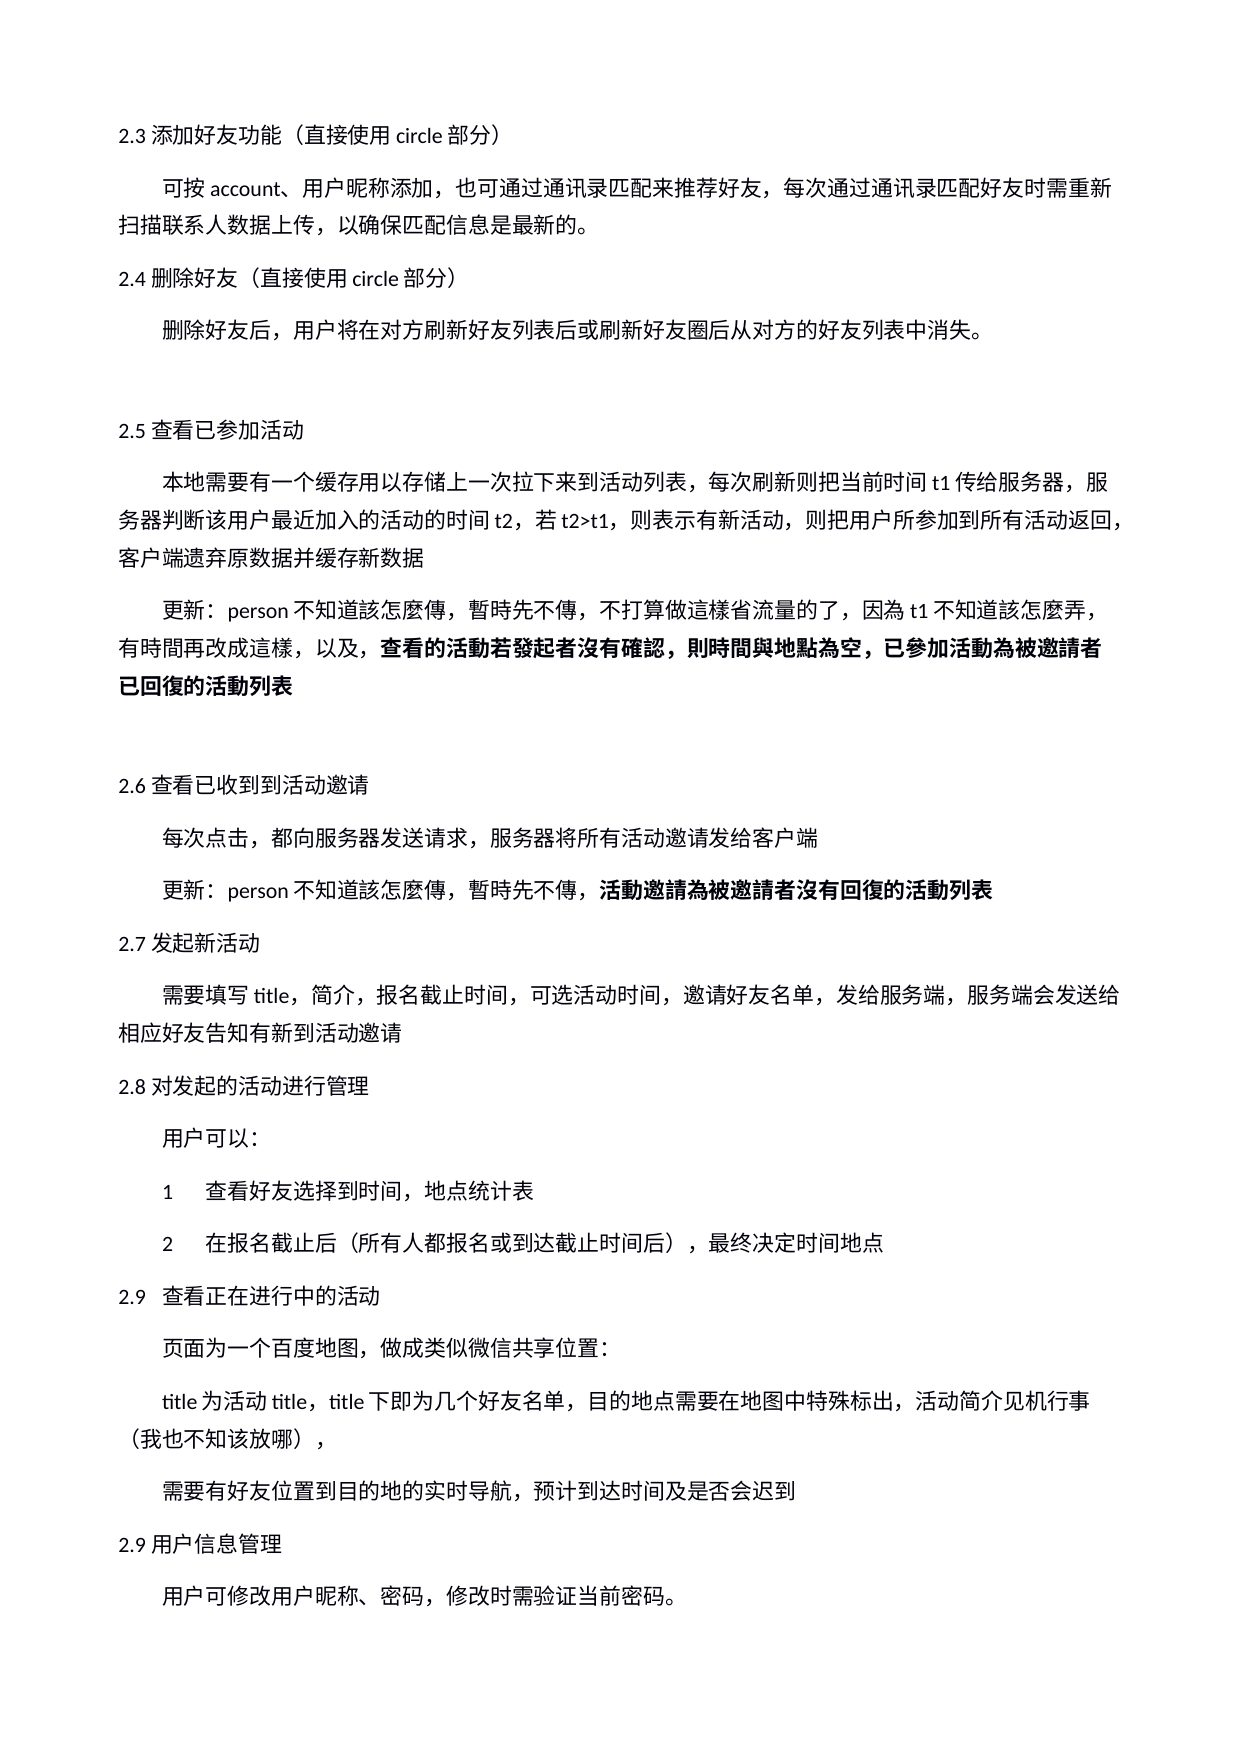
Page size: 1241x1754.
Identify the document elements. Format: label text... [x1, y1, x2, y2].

text 2.4 删除好友（直接使用circle部分） [118, 261, 1122, 293]
text 用户可修改用户昵称、密码，修改时需验证当前密码。 [118, 1579, 1122, 1611]
text 2.7 发起新活动 [118, 926, 1122, 957]
text 可按account、用户昵称添加，也可通过通讯录匹配来推荐好友，每次通过通讯录匹配好友时需重新扫描联系人数据上传，以确保匹配信息是最新的。 [118, 171, 1122, 240]
text 需要填写title，简介，报名截止时间，可选活动时间，邀请好友名单，发给服务端，服务端会发送给相应好友告知有新到活动邀请 [118, 978, 1122, 1048]
text 页面为一个百度地图，做成类似微信共享位置： [118, 1331, 1122, 1363]
text 每次点击，都向服务器发送请求，服务器将所有活动邀请发给客户端 [118, 821, 1122, 852]
text 2.3 添加好友功能（直接使用circle部分） [118, 118, 1122, 150]
text 本地需要有一个缓存用以存储上一次拉下来到活动列表，每次刷新则把当前时间t1传给服务器，服务器判断该用户最近加入的活动的时间t2，若t2>t1，则表示有新活动，则把用户所参加到所有活动返回，客户端遗弃原数据并缓存新数据 [118, 465, 1122, 573]
text 2.9 用户信息管理 [118, 1527, 1122, 1558]
text 更新：person不知道該怎麼傳，暫時先不傳，不打算做這樣省流量的了，因為t1不知道該怎麼弄，有時間再改成這樣，以及，查看的活動若發起者沒有確認，則時間與地點為空，已參加活動為被邀請者已回復的活動列表 [118, 593, 1122, 701]
text 2 在报名截止后（所有人都报名或到达截止时间后），最终决定时间地点 [118, 1226, 1122, 1258]
text 需要有好友位置到目的地的实时导航，预计到达时间及是否会迟到 [118, 1474, 1122, 1506]
text title为活动title，title下即为几个好友名单，目的地点需要在地图中特殊标出，活动简介见机行事（我也不知该放哪）， [118, 1384, 1122, 1453]
text 2.6 查看已收到到活动邀请 [118, 768, 1122, 800]
text 更新：person不知道該怎麼傳，暫時先不傳，活動邀請為被邀請者沒有回復的活動列表 [118, 873, 1122, 905]
text 删除好友后，用户将在对方刷新好友列表后或刷新好友圈后从对方的好友列表中消失。 [118, 313, 1122, 345]
text 1 查看好友选择到时间，地点统计表 [118, 1174, 1122, 1205]
text 用户可以： [118, 1121, 1122, 1153]
text 2.9 查看正在进行中的活动 [118, 1279, 1122, 1310]
text 2.5 查看已参加活动 [118, 413, 1122, 444]
text 2.8 对发起的活动进行管理 [118, 1069, 1122, 1100]
